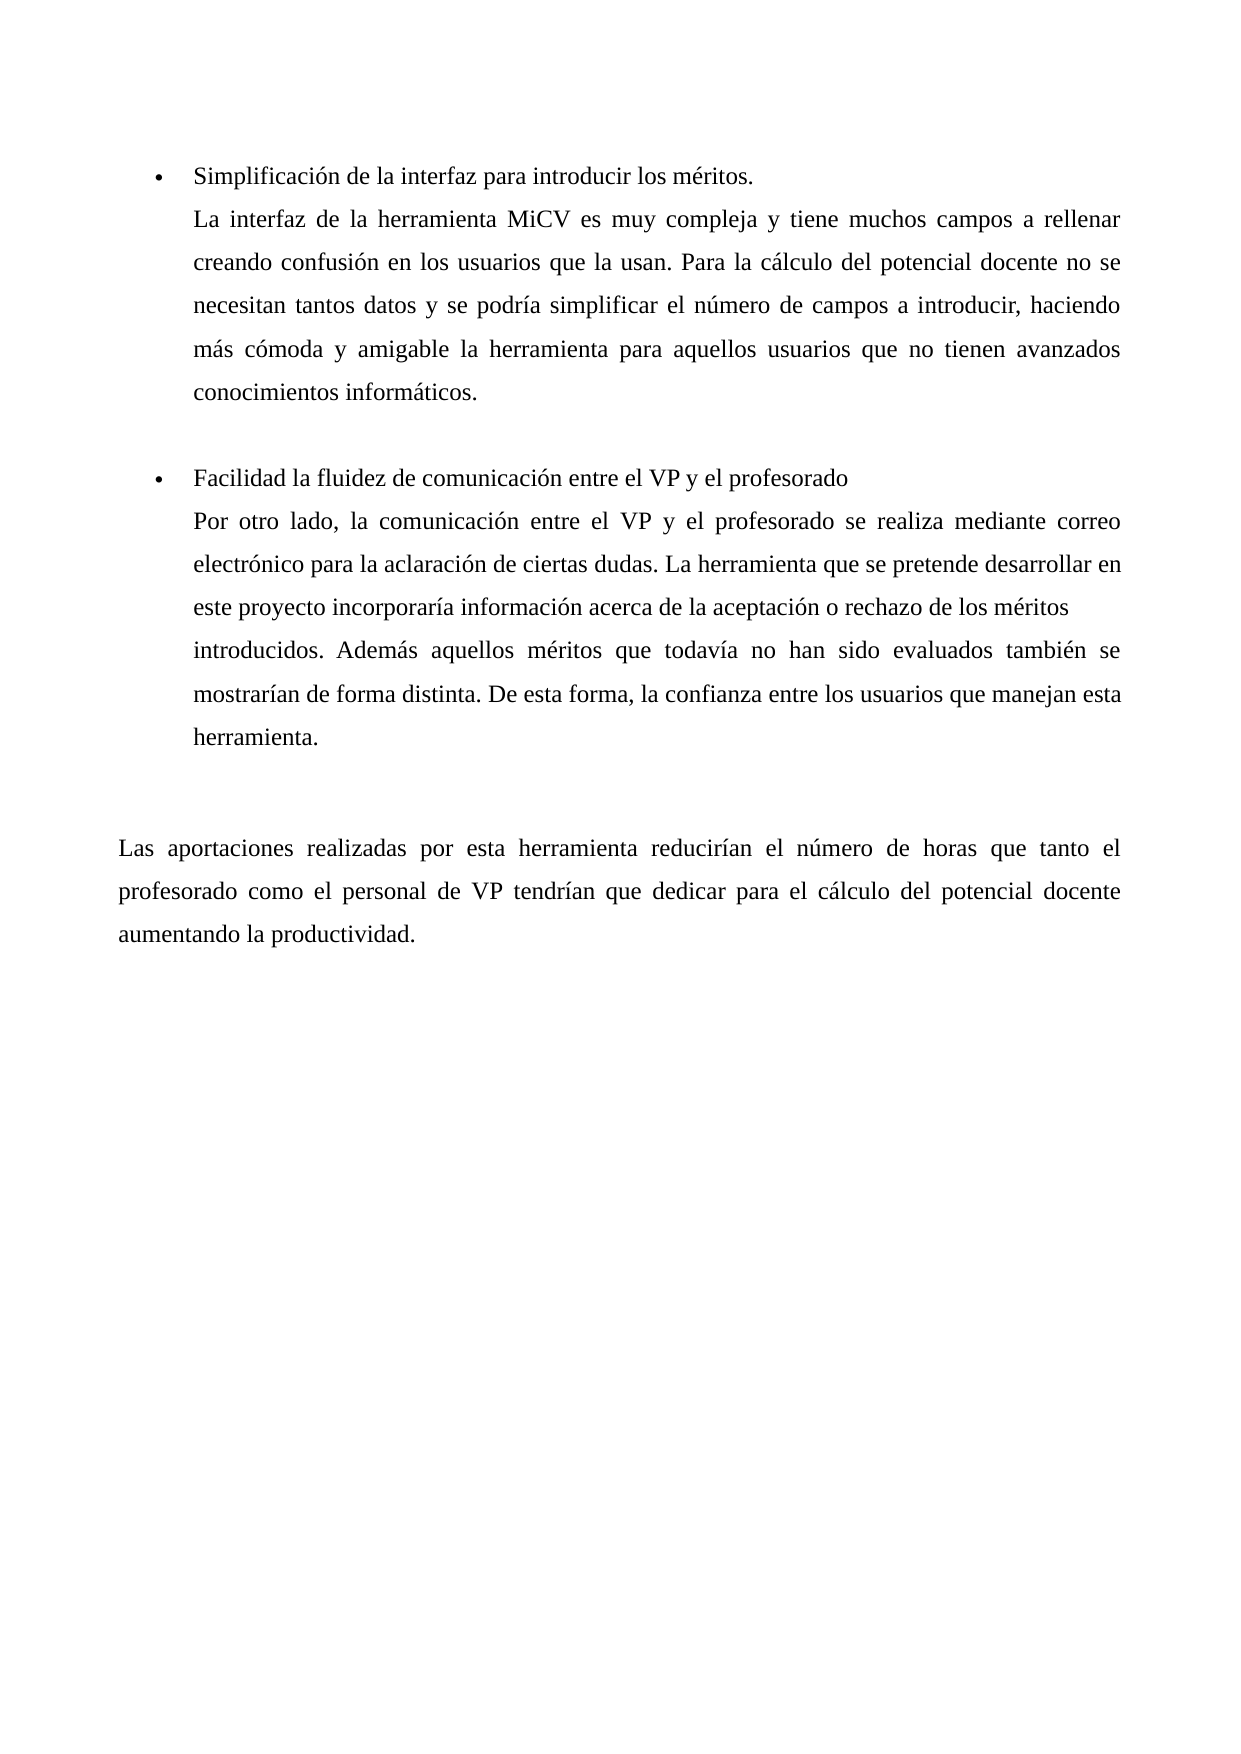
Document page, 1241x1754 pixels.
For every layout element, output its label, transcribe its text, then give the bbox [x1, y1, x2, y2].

text introducidos. Además aquellos méritos que todavía no han sido evaluados también se mostrarían de forma distinta. De esta forma, la confianza entre los usuarios que manejan esta herramienta. [193, 636, 1122, 751]
list Facilidad la fluidez de comunicación entre el VP y el profesorado [156, 463, 1122, 492]
text Las aportaciones realizadas por esta herramienta reducirían el número de horas que tanto el profesorado como el personal de VP tendrían que dedicar para el cálculo del potencial docente aumentando la productividad. [118, 833, 1122, 948]
text Por otro lado, la comunicación entre el VP y el profesorado se realiza mediante correo electrónico para la aclaración de ciertas dudas. La herramienta que se pretende desarrollar en este proyecto incorporaría información acerca de la aceptación o rechazo de los méritos [193, 506, 1122, 621]
text La interfaz de la herramienta MiCV es muy compleja y tiene muchos campos a rellenar creando confusión en los usuarios que la usan. Para la cálculo del potencial docente no se necesitan tantos datos y se podría simplificar el número de campos a introducir, haciendo más cómoda y amigable la herramienta para aquellos usuarios que no tienen avanzados conocimientos informáticos. [193, 204, 1122, 406]
list Simplificación de la interfaz para introducir los méritos. [156, 161, 1122, 190]
